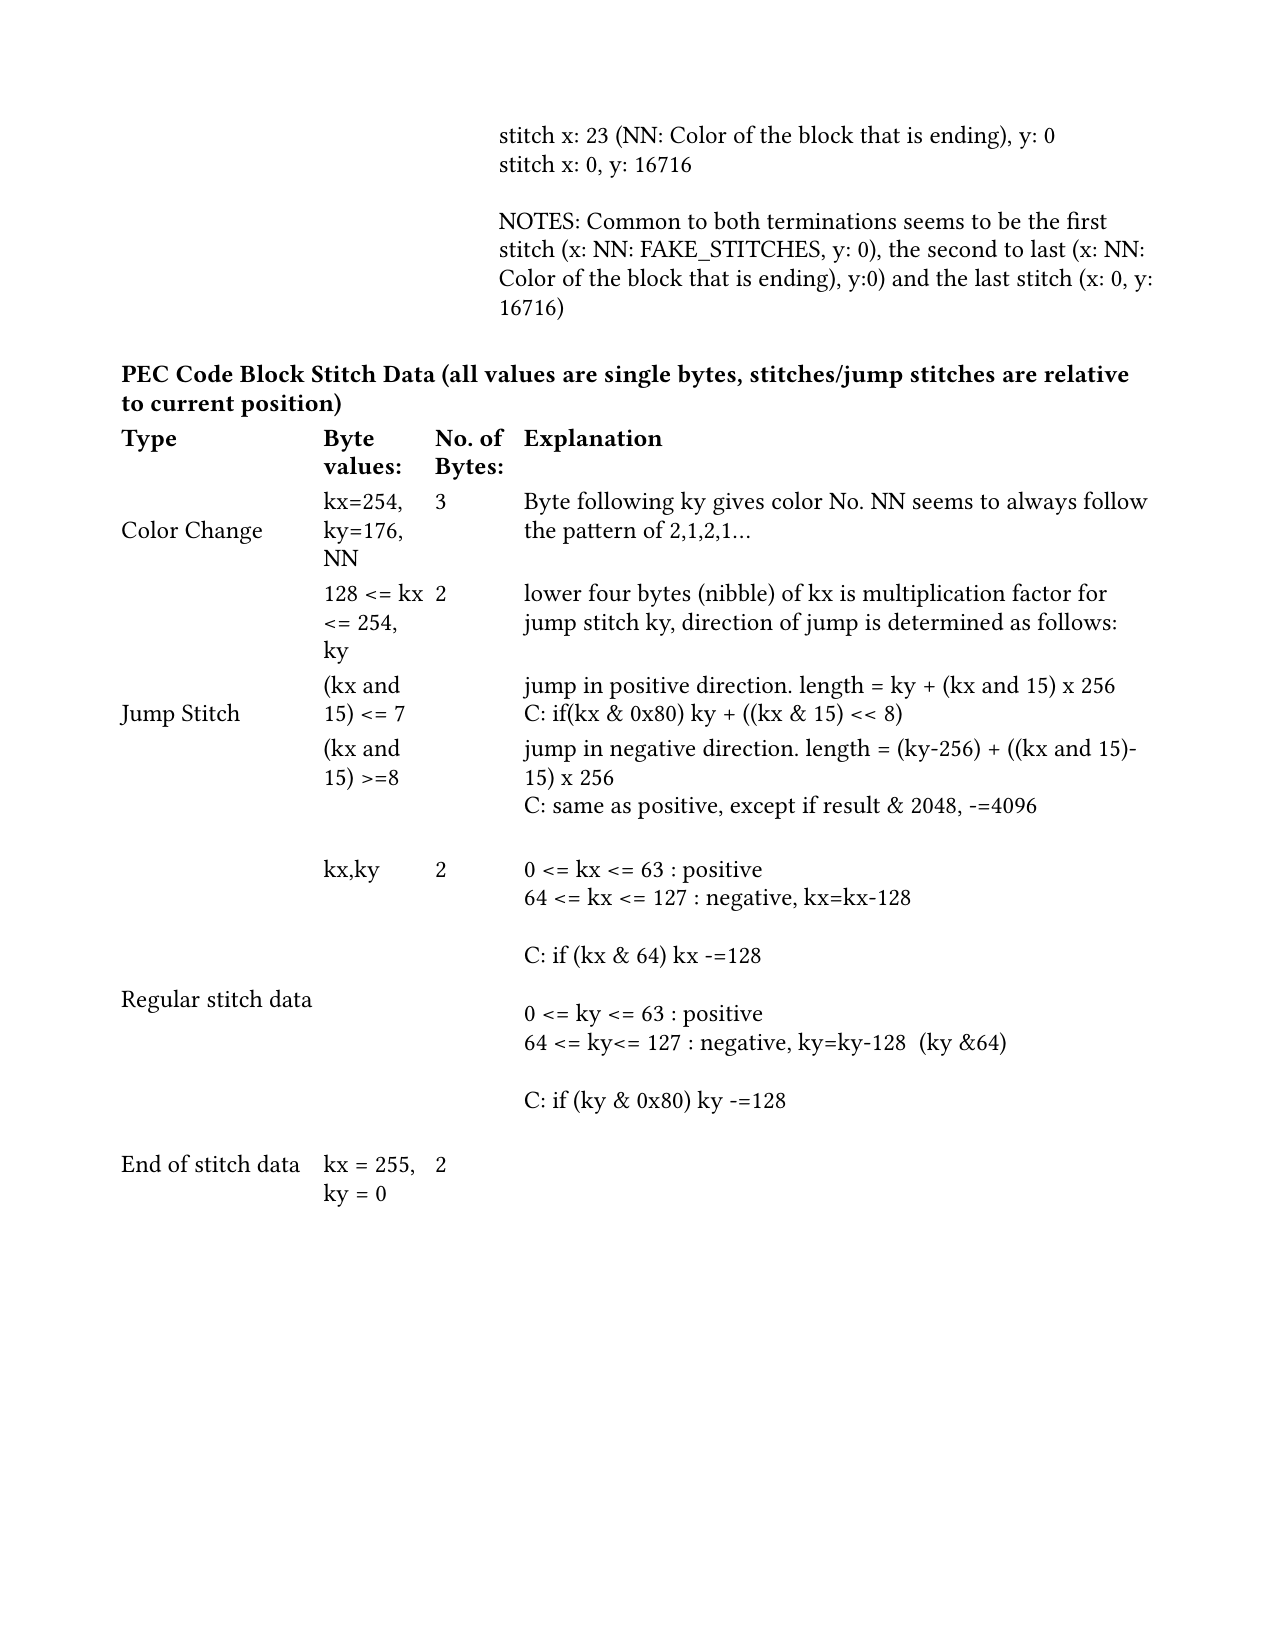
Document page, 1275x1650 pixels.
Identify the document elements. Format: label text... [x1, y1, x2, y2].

table_cell 2 [432, 1147, 521, 1210]
table_cell kx,ky [320, 852, 432, 1147]
table_cell Type [118, 421, 320, 484]
table_cell stitch x: 23 (NN: Color of the block that is ending), y: 0 stitch x: 0, y: 16716 NOTES: Common to both terminations seems to be the first stitch (x: NN: FAKE_STITCHES, y: 0), the second to last (x: NN: Color of the block that is ending), y:0) and the last stitch (x: 0, y: 16716) [495, 118, 1157, 324]
table_cell [118, 118, 338, 324]
table_cell Explanation [521, 421, 1157, 484]
table_cell [432, 731, 521, 852]
table_cell Regular stitch data [118, 852, 320, 1147]
table_cell [521, 1147, 1157, 1210]
table_cell [432, 668, 521, 731]
table_cell Jump Stitch [118, 576, 320, 852]
table_cell jump in negative direction. length = (ky-256) + ((kx and 15)-15) x 256 C: same as positive, except if result & 2048, -=4096 [521, 731, 1157, 852]
table_cell No. of Bytes: [432, 421, 521, 484]
table_cell 0 <= kx <= 63 : positive 64 <= kx <= 127 : negative, kx=kx-128 C: if (kx & 64) kx -=128 0 <= ky <= 63 : positive 64 <= ky<= 127 : negative, ky=ky-128 (ky &64) C: if (ky & 0x80) ky -=128 [521, 852, 1157, 1147]
table_cell 3 [432, 484, 521, 576]
table_cell jump in positive direction. length = ky + (kx and 15) x 256 C: if(kx & 0x80) ky + ((kx & 15) << 8) [521, 668, 1157, 731]
table_header PEC Code Block Stitch Data (all values are single bytes, stitches/jump stitches are relative to current position) [118, 358, 1157, 421]
table_cell [338, 118, 495, 324]
table_cell 2 [432, 852, 521, 1147]
table_cell Byte values: [320, 421, 432, 484]
table_cell kx = 255, ky = 0 [320, 1147, 432, 1210]
table_cell Byte following ky gives color No. NN seems to always follow the pattern of 2,1,2,1... [521, 484, 1157, 576]
table_cell (kx and 15) <= 7 [320, 668, 432, 731]
table_cell End of stitch data [118, 1147, 320, 1210]
table_cell 2 [432, 576, 521, 668]
table_cell 128 <= kx <= 254, ky [320, 576, 432, 668]
table_cell kx=254, ky=176, NN [320, 484, 432, 576]
table_cell Color Change [118, 484, 320, 576]
table_cell lower four bytes (nibble) of kx is multiplication factor for jump stitch ky, direction of jump is determined as follows: [521, 576, 1157, 668]
table_cell (kx and 15) >=8 [320, 731, 432, 852]
